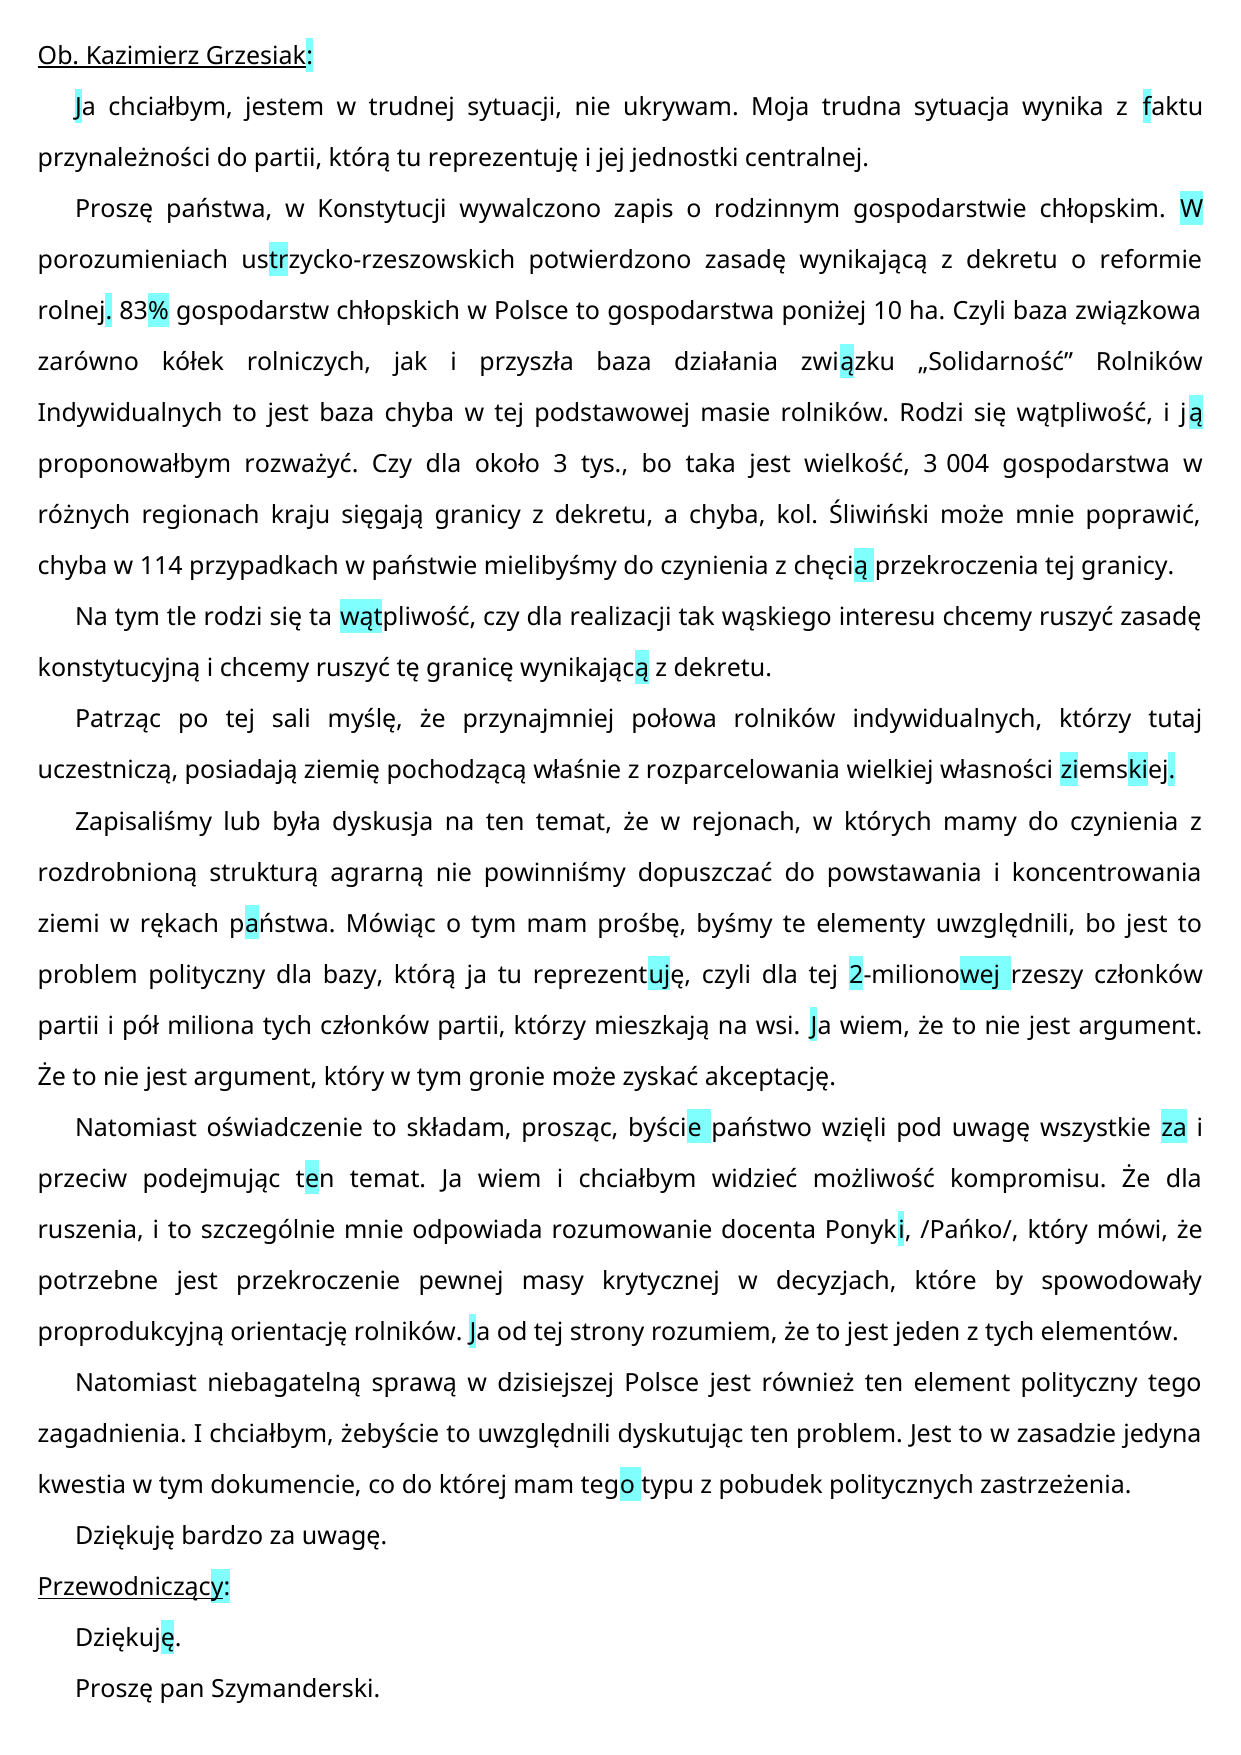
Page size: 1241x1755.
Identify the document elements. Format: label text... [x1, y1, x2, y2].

text Na tym tle rodzi się ta wątpliwość, czy dla realizacji tak wąskiego interesu chcemy ruszyć zasadę konstytucyjną i chcemy ruszyć tę granicę wynikającą z dekretu. [37, 599, 1203, 684]
text Dziękuję bardzo za uwagę. [37, 1518, 1203, 1552]
text Ja chciałbym, jestem w trudnej sytuacji, nie ukrywam. Moja trudna sytuacja wynika z faktu przynależności do partii, którą tu reprezentuję i jej jednostki centralnej. [37, 88, 1203, 174]
text Natomiast oświadczenie to składam, prosząc, byście państwo wzięli pod uwagę wszystkie za i przeciw podejmując ten temat. Ja wiem i chciałbym widzieć możliwość kompromisu. Że dla ruszenia, i to szczególnie mnie odpowiada rozumowanie docenta Ponyki, /Pańko/, który mówi, że potrzebne jest przekroczenie pewnej masy krytycznej w decyzjach, które by spowodowały proprodukcyjną orientację rolników. Ja od tej strony rozumiem, że to jest jeden z tych elementów. [37, 1109, 1203, 1348]
text Przewodniczący: [37, 1569, 1203, 1603]
text Natomiast niebagatelną sprawą w dzisiejszej Polsce jest również ten element polityczny tego zagadnienia. I chciałbym, żebyście to uwzględnili dyskutując ten problem. Jest to w zasadzie jedyna kwestia w tym dokumencie, co do której mam tego typu z pobudek politycznych zastrzeżenia. [37, 1364, 1203, 1501]
text Zapisaliśmy lub była dyskusja na ten temat, że w rejonach, w których mamy do czynienia z rozdrobnioną strukturą agrarną nie powinniśmy dopuszczać do powstawania i koncentrowania ziemi w rękach państwa. Mówiąc o tym mam prośbę, byśmy te elementy uwzględnili, bo jest to problem polityczny dla bazy, którą ja tu reprezentuję, czyli dla tej 2-milionowej rzeszy członków partii i pół miliona tych członków partii, którzy mieszkają na wsi. Ja wiem, że to nie jest argument. Że to nie jest argument, który w tym gronie może zyskać akceptację. [37, 803, 1203, 1092]
text Patrząc po tej sali myślę, że przynajmniej połowa rolników indywidualnych, którzy tutaj uczestniczą, posiadają ziemię pochodzącą właśnie z rozparcelowania wielkiej własności ziemskiej. [37, 701, 1203, 786]
text Ob. Kazimierz Grzesiak: [37, 37, 1203, 72]
text Proszę państwa, w Konstytucji wywalczono zapis o rodzinnym gospodarstwie chłopskim. W porozumieniach ustrzycko-rzeszowskich potwierdzono zasadę wynikającą z dekretu o reformie rolnej. 83% gospodarstw chłopskich w Polsce to gospodarstwa poniżej 10 ha. Czyli baza związkowa zarówno kółek rolniczych, jak i przyszła baza działania związku „Solidarność” Rolników Indywidualnych to jest baza chyba w tej podstawowej masie rolników. Rodzi się wątpliwość, i ją proponowałbym rozważyć. Czy dla około 3 tys., bo taka jest wielkość, 3 004 gospodarstwa w różnych regionach kraju sięgają granicy z dekretu, a chyba, kol. Śliwiński może mnie poprawić, chyba w 114 przypadkach w państwie mielibyśmy do czynienia z chęcią przekroczenia tej granicy. [37, 191, 1203, 582]
text Proszę pan Szymanderski. [37, 1671, 1203, 1705]
text Dziękuję. [37, 1620, 1203, 1654]
